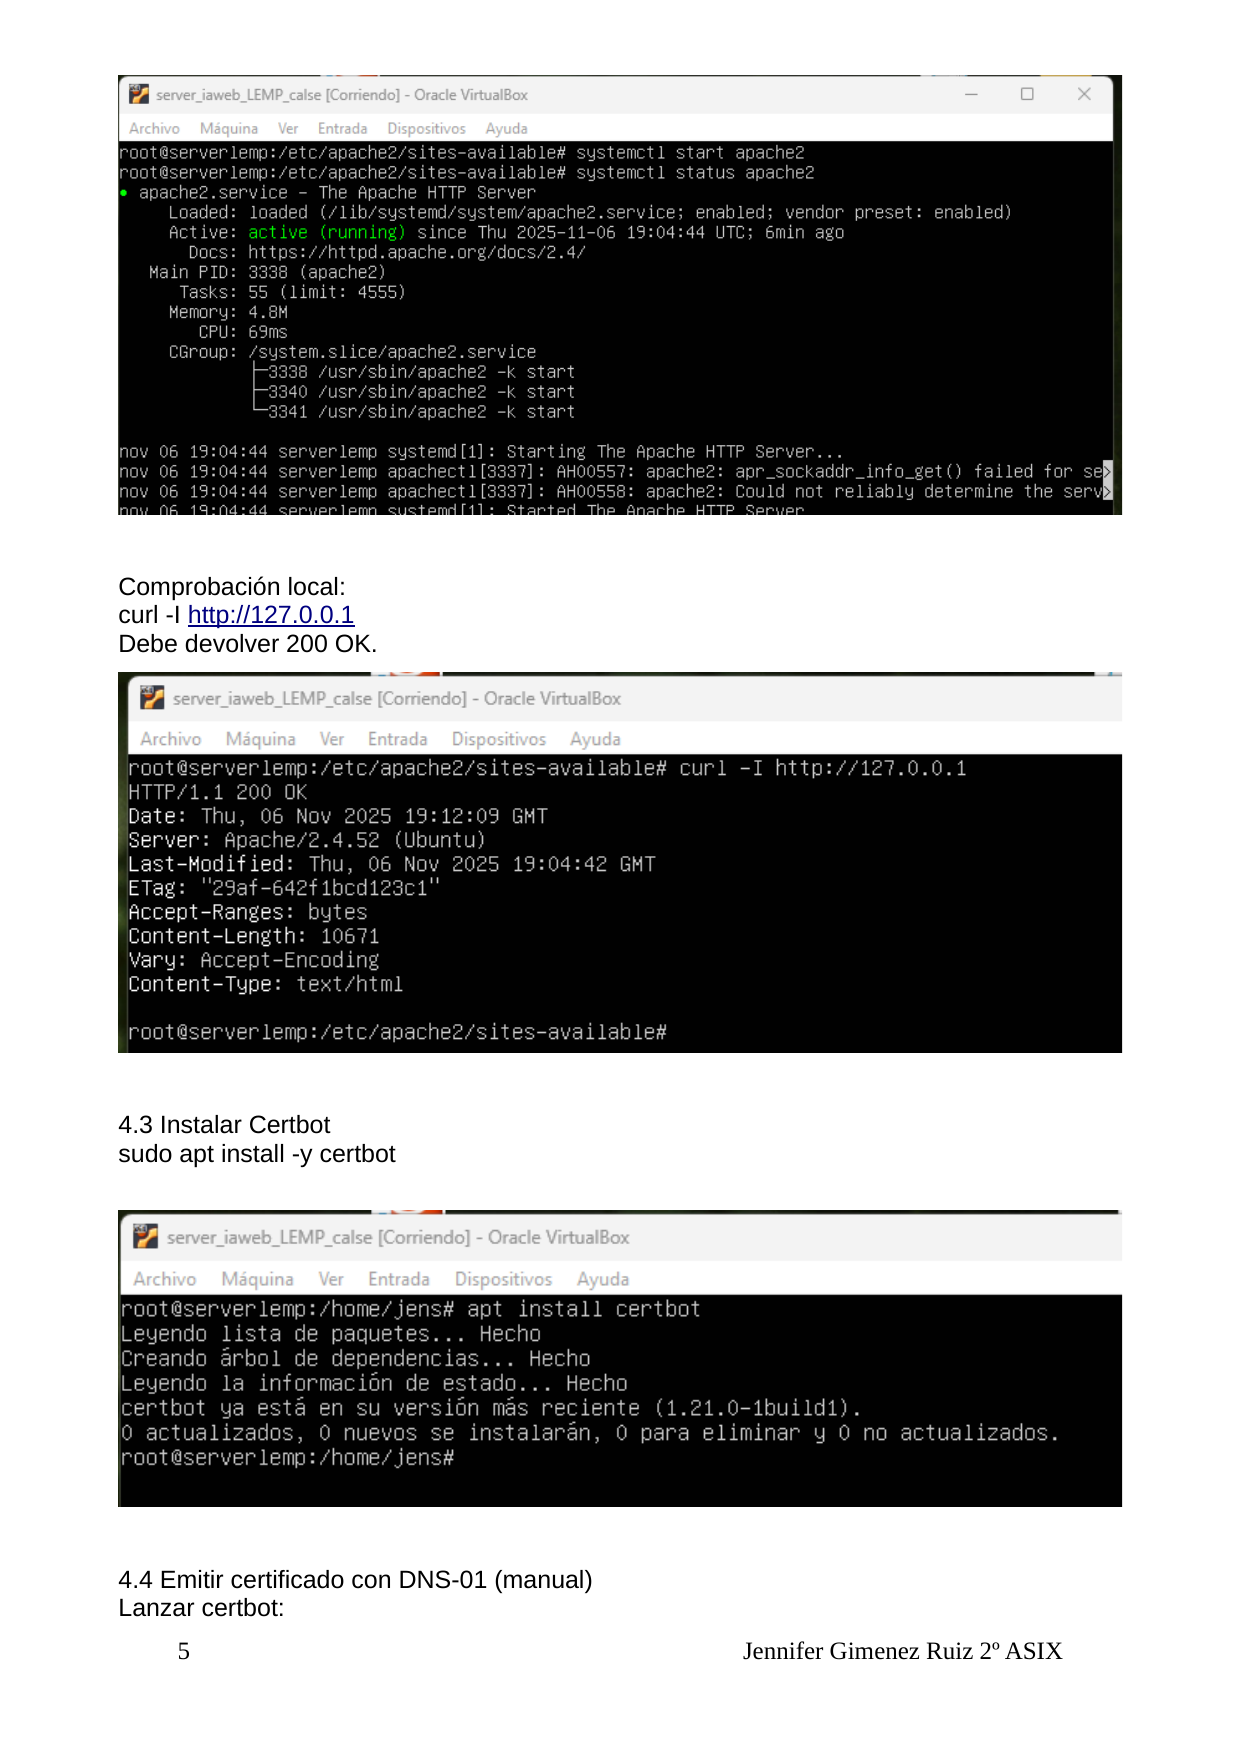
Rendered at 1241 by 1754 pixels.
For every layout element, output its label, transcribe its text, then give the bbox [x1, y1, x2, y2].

text sudo apt install -y certbot [118, 1139, 1122, 1168]
text Debe devolver 200 OK. [118, 629, 1122, 658]
text Lanzar certbot: [118, 1593, 1122, 1622]
text curl -I http://127.0.0.1 [118, 601, 1122, 629]
text 4.3 Instalar Certbot [118, 1110, 1122, 1139]
text 4.4 Emitir certificado con DNS-01 (manual) [118, 1564, 1122, 1593]
text Comprobación local: [118, 572, 1122, 601]
